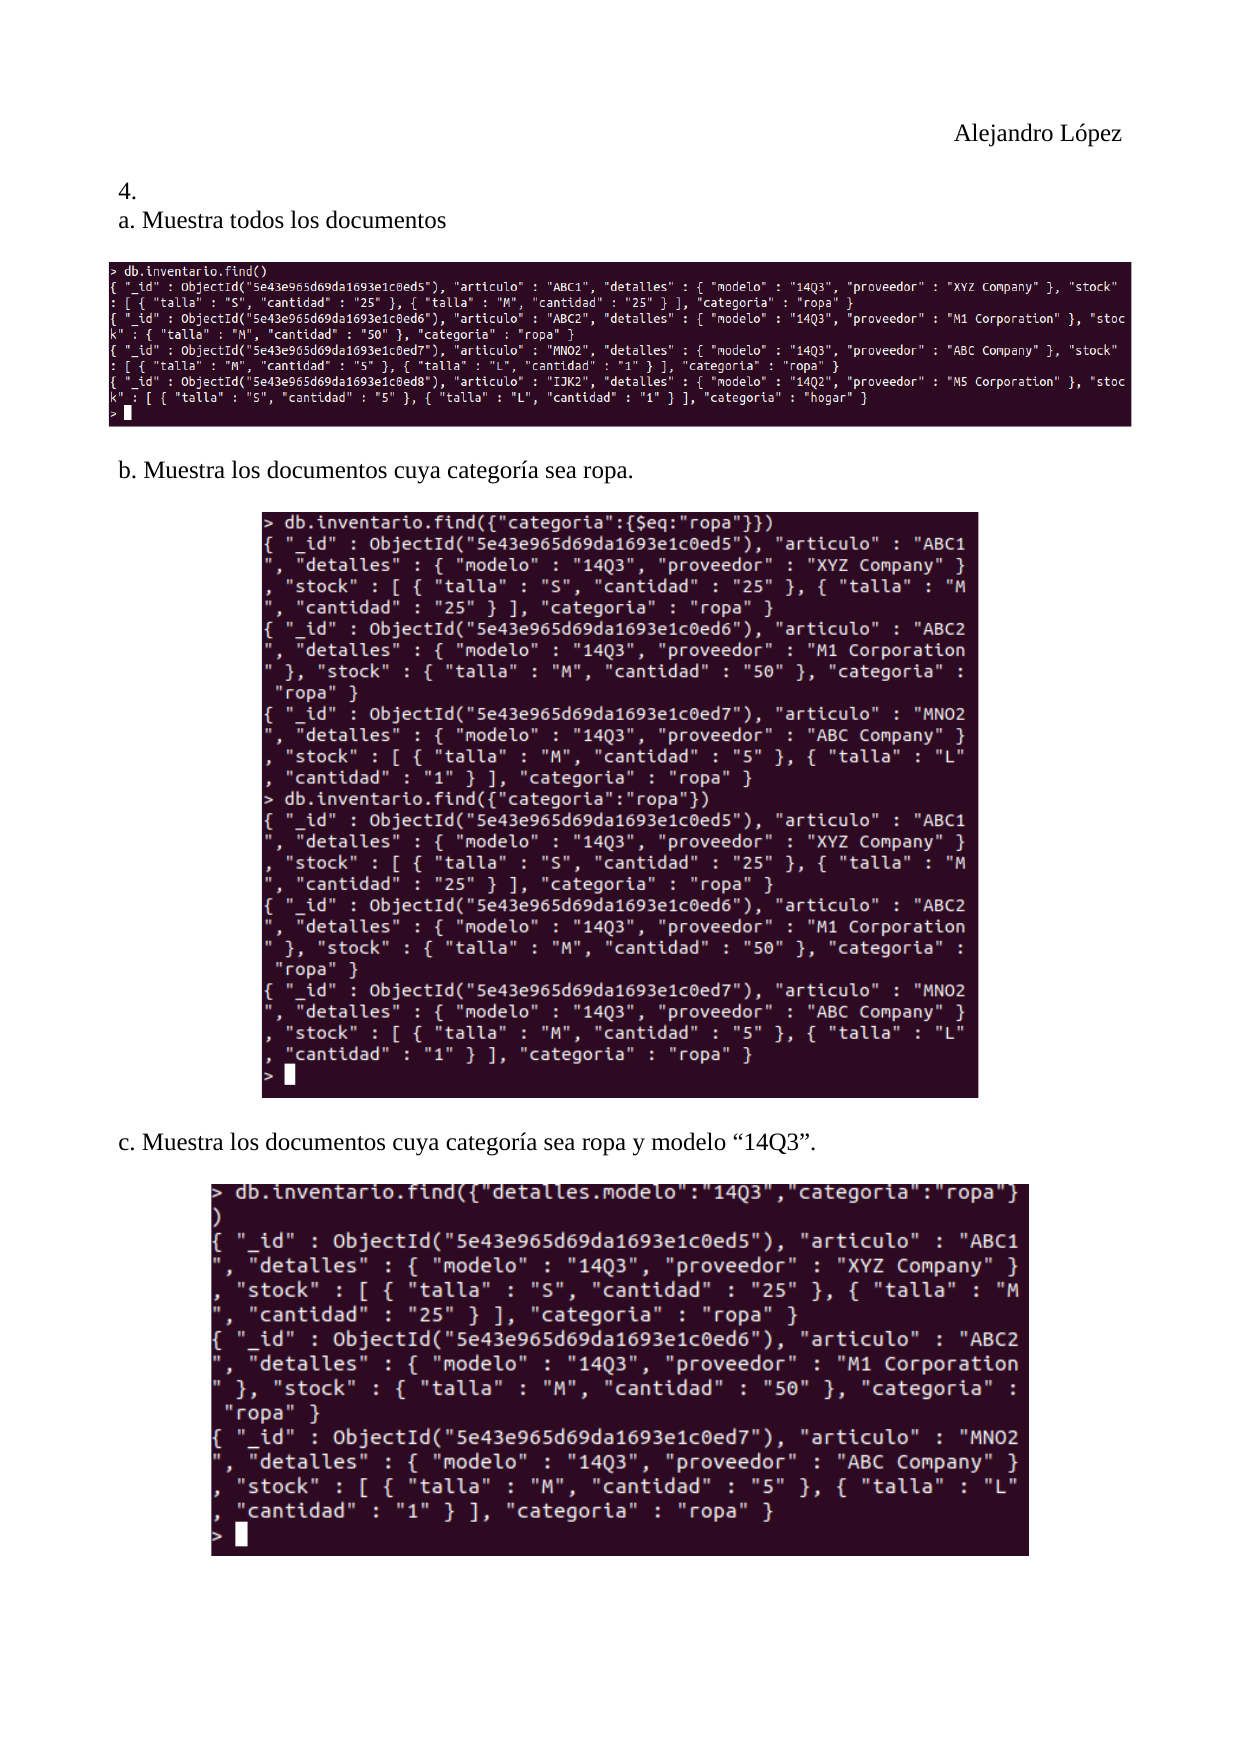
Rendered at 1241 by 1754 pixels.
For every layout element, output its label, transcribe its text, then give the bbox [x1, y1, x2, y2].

text c. Muestra los documentos cuya categoría sea ropa y modelo “14Q3”. [118, 1127, 1122, 1156]
picture [108, 262, 1132, 427]
picture [261, 512, 979, 1098]
text b. Muestra los documentos cuya categoría sea ropa. [118, 455, 1122, 484]
text a. Muestra todos los documentos [118, 205, 1122, 234]
picture [211, 1184, 1029, 1556]
text 4. [118, 176, 1122, 205]
